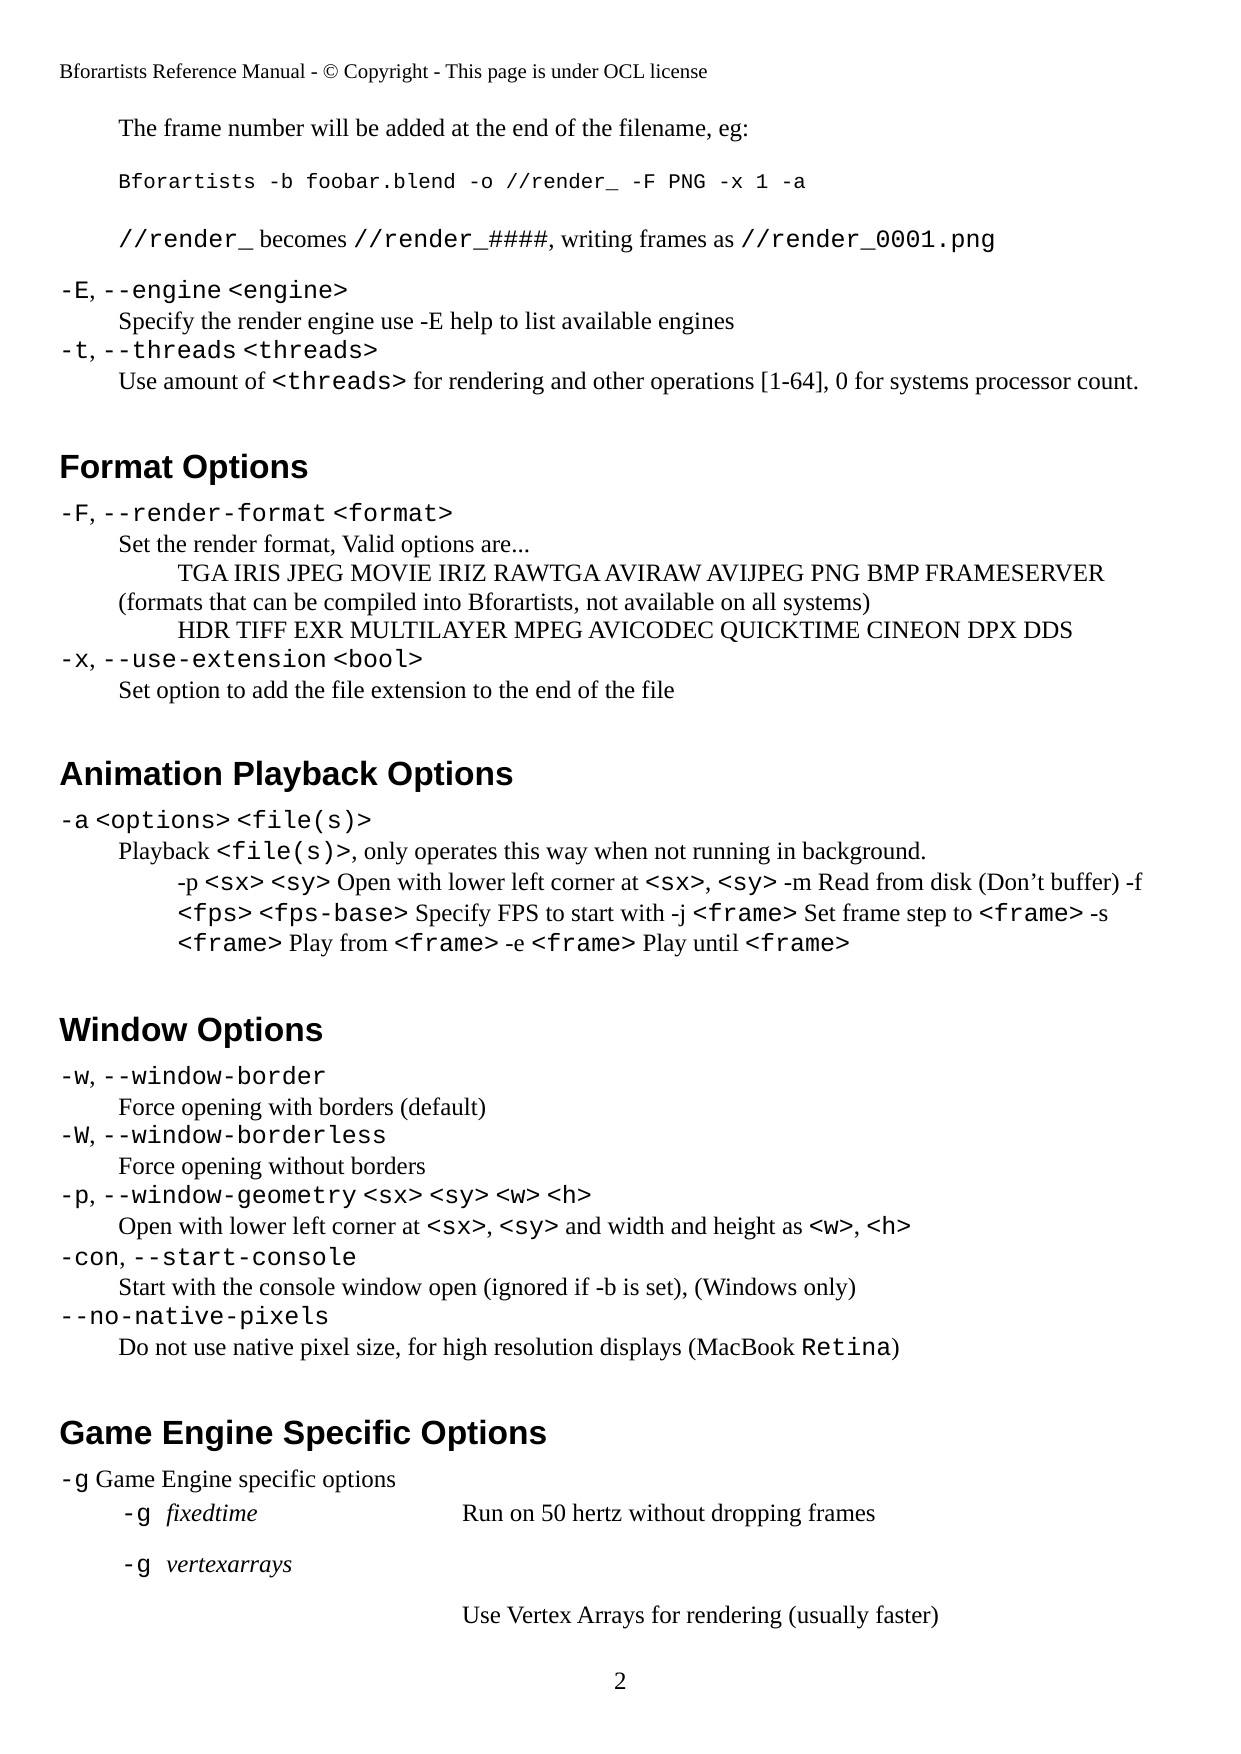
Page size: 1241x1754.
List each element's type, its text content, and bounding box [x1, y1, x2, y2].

list Do not use native pixel size, for high resolution displays (MacBook Retina) [118, 1332, 1181, 1363]
subtitle Playback <file(s)>, only operates this way when not running in background. [118, 836, 1181, 867]
subtitle -con, --start-console [59, 1242, 1181, 1272]
table_cell -g vertexarrays [118, 1546, 1122, 1598]
list Start with the console window open (ignored if -b is set), (Windows only) [118, 1272, 1181, 1301]
subtitle Set the render format, Valid options are... [118, 529, 1181, 558]
subtitle -a <options> <file(s)> [59, 805, 1181, 836]
subtitle -p, --window-geometry <sx> <sy> <w> <h> [59, 1180, 1181, 1211]
subtitle --no-native-pixels [59, 1301, 1181, 1332]
list HDR TIFF EXR MULTILAYER MPEG AVICODEC QUICKTIME CINEON DPX DDS [177, 615, 1181, 644]
subtitle -g Game Engine specific options [59, 1464, 1181, 1495]
table_cell [118, 1598, 459, 1632]
subtitle (formats that can be compiled into Bforartists, not available on all systems) [118, 587, 1181, 615]
list -p <sx> <sy> Open with lower left corner at <sx>, <sy> -m Read from disk (Don’t buffer) -f <fps> <fps-base> Specify FPS to start with -j <frame> Set frame step to <frame> -s <frame> Play from <frame> -e <frame> Play until <frame> [177, 867, 1181, 959]
list Specify the render engine use -E help to list available engines [118, 306, 1181, 335]
list Force opening without borders [118, 1151, 1181, 1180]
list Open with lower left corner at <sx>, <sy> and width and height as <w>, <h> [118, 1211, 1181, 1242]
subtitle -E, --engine <engine> [59, 276, 1181, 306]
subtitle Game Engine Specific Options [59, 1413, 1181, 1452]
list Use amount of <threads> for rendering and other operations [1-64], 0 for systems processor count. [118, 366, 1181, 397]
text //render_ becomes //render_####, writing frames as //render_0001.png [118, 224, 1181, 255]
list Force opening with borders (default) [118, 1092, 1181, 1120]
subtitle -F, --render-format <format> [59, 498, 1181, 529]
list TGA IRIS JPEG MOVIE IRIZ RAWTGA AVIRAW AVIJPEG PNG BMP FRAMESERVER [177, 558, 1181, 587]
subtitle Animation Playback Options [59, 754, 1181, 793]
subtitle -x, --use-extension <bool> [59, 644, 1181, 675]
subtitle -W, --window-borderless [59, 1120, 1181, 1151]
list Set option to add the file extension to the end of the file [118, 675, 1181, 704]
list The frame number will be added at the end of the filename, eg: [118, 113, 1181, 141]
text Bforartists -b foobar.blend -o //render_ -F PNG -x 1 -a [118, 171, 1181, 194]
subtitle Window Options [59, 1009, 1181, 1048]
table_header -g fixedtime [118, 1495, 459, 1546]
table_cell Use Vertex Arrays for rendering (usually faster) [459, 1598, 1122, 1632]
table_header Run on 50 hertz without dropping frames [459, 1495, 1122, 1546]
subtitle -w, --window-border [59, 1061, 1181, 1092]
subtitle Format Options [59, 447, 1181, 486]
subtitle -t, --threads <threads> [59, 335, 1181, 366]
